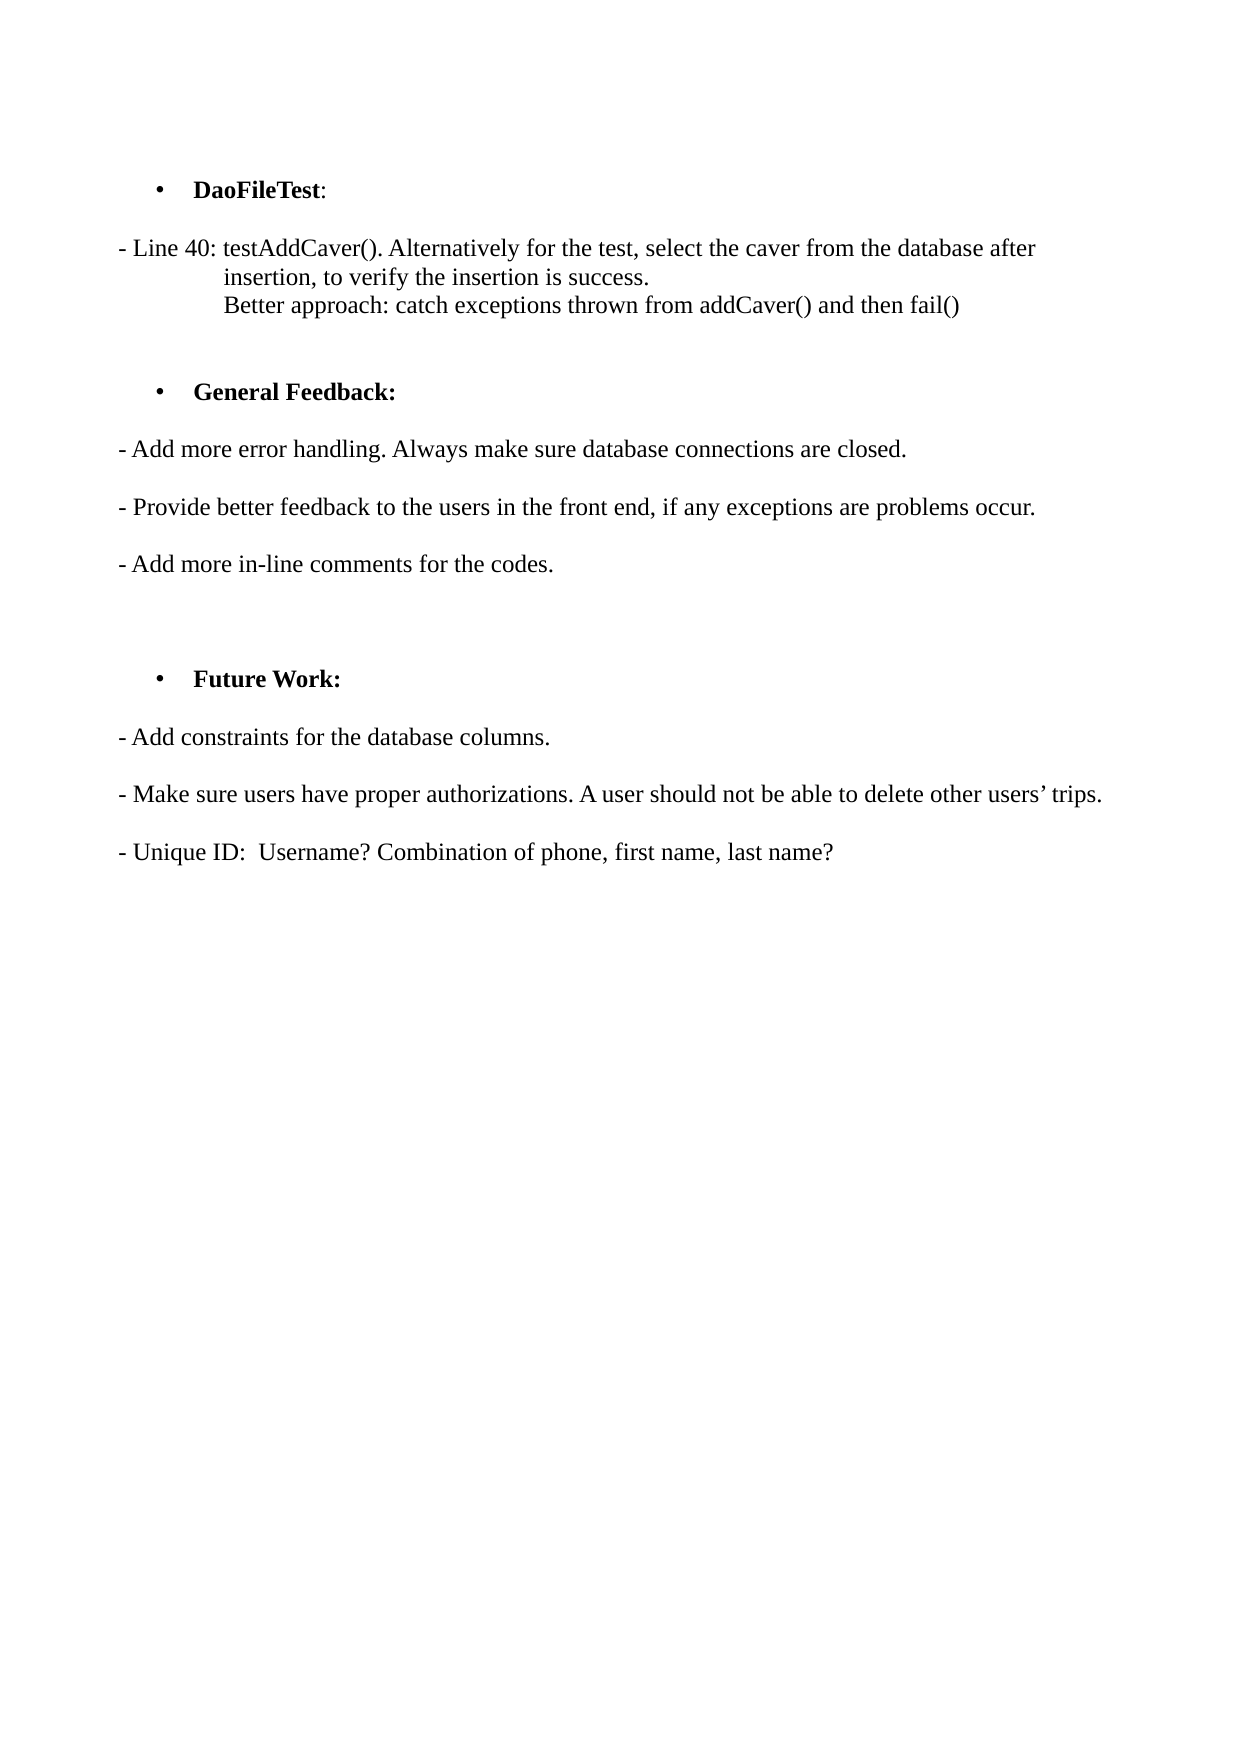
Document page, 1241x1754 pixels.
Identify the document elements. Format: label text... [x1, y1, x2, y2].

text - Add more in-line comments for the codes. [118, 549, 1122, 578]
text - Make sure users have proper authorizations. A user should not be able to delete other users’ trips. [118, 779, 1122, 808]
list DaoFileTest: [156, 176, 1122, 204]
text - Add more error handling. Always make sure database connections are closed. [118, 434, 1122, 463]
text Better approach: catch exceptions thrown from addCaver() and then fail() [118, 291, 1122, 319]
text - Unique ID: Username? Combination of phone, first name, last name? [118, 837, 1122, 866]
list Future Work: [156, 664, 1122, 693]
text - Line 40: testAddCaver(). Alternatively for the test, select the caver from the database after insertion, to verify the insertion is success. [118, 233, 1122, 291]
list General Feedback: [156, 377, 1122, 406]
text - Provide better feedback to the users in the front end, if any exceptions are problems occur. [118, 492, 1122, 521]
text - Add constraints for the database columns. [118, 722, 1122, 751]
